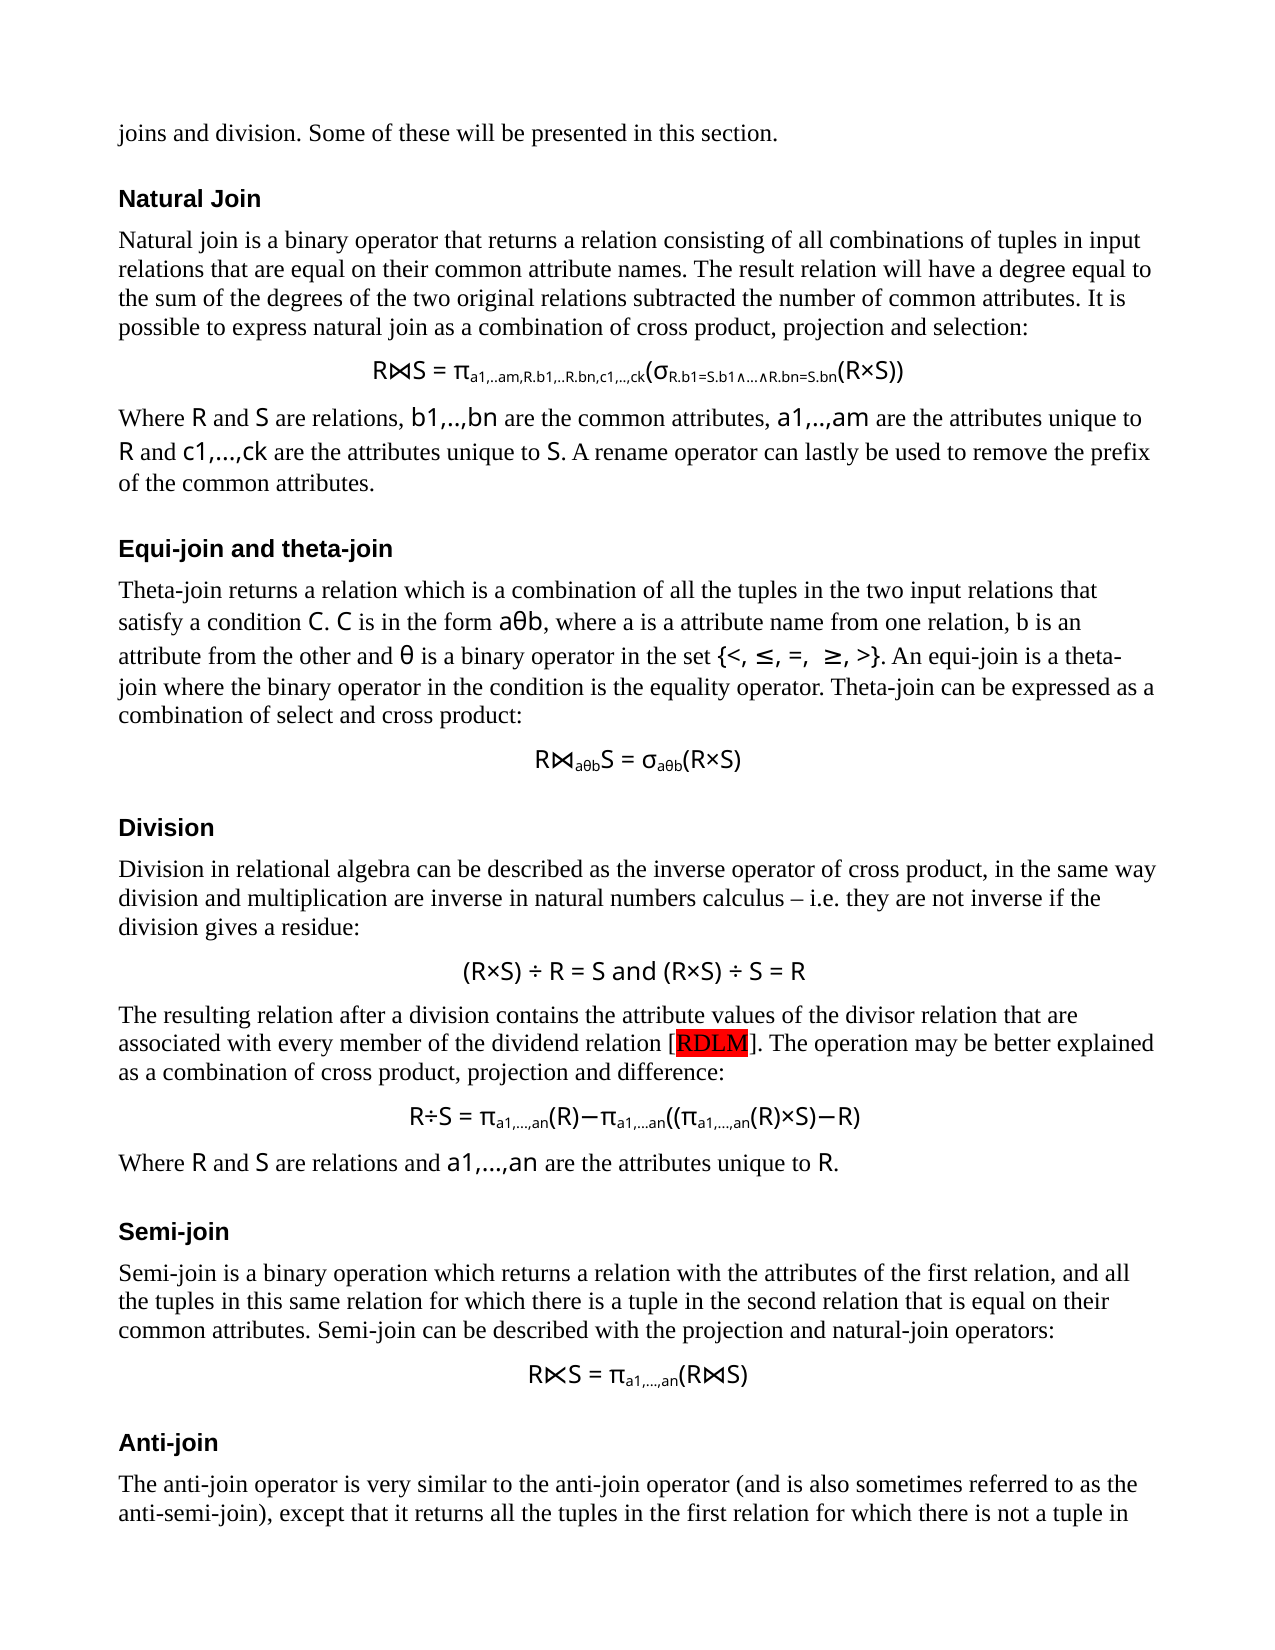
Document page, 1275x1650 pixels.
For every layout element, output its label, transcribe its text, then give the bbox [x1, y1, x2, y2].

text R÷S = πa1,...,an(R)−πa1,...an((πa1,...,an(R)×S)−R) [118, 1098, 1157, 1132]
text (R×S) ÷ R = S and (R×S) ÷ S = R [118, 953, 1157, 987]
subtitle Anti-join [118, 1428, 1157, 1456]
text Division in relational algebra can be described as the inverse operator of cross product, in the same way division and multiplication are inverse in natural numbers calculus – i.e. they are not inverse if the division gives a residue: [118, 854, 1157, 941]
text The resulting relation after a division contains the attribute values of the divisor relation that are associated with every member of the dividend relation [RDLM]. The operation may be better explained as a combination of cross product, projection and difference: [118, 1000, 1157, 1086]
text R⋈S = πa1,..am,R.b1,..R.bn,c1,..,ck(σR.b1=S.b1∧...∧R.bn=S.bn(R×S)) [118, 353, 1157, 387]
text The anti-join operator is very similar to the anti-join operator (and is also sometimes referred to as the anti-semi-join), except that it returns all the tuples in the first relation for which there is not a tuple in [118, 1469, 1157, 1526]
text R⋉S = πa1,...,an(R⋈S) [118, 1356, 1157, 1390]
text Theta-join returns a relation which is a combination of all the tuples in the two input relations that satisfy a condition C. C is in the form aθb, where a is a attribute name from one relation, b is an attribute from the other and θ is a binary operator in the set {<, ≤, =, ≥, >}. An equi-join is a theta-join where the binary operator in the condition is the equality operator. Theta-join can be expressed as a combination of select and cross product: [118, 575, 1157, 729]
text Where R and S are relations and a1,...,an are the attributes unique to R. [118, 1145, 1157, 1179]
text joins and division. Some of these will be presented in this section. [118, 118, 1157, 147]
subtitle Natural Join [118, 184, 1157, 213]
text Natural join is a binary operator that returns a relation consisting of all combinations of tuples in input relations that are equal on their common attribute names. The result relation will have a degree equal to the sum of the degrees of the two original relations subtracted the number of common attributes. It is possible to express natural join as a combination of cross product, projection and selection: [118, 225, 1157, 340]
subtitle Division [118, 813, 1157, 842]
subtitle Equi-join and theta-join [118, 534, 1157, 562]
text Where R and S are relations, b1,..,bn are the common attributes, a1,..,am are the attributes unique to R and c1,...,ck are the attributes unique to S. A rename operator can lastly be used to remove the prefix of the common attributes. [118, 399, 1157, 496]
text Semi-join is a binary operation which returns a relation with the attributes of the first relation, and all the tuples in this same relation for which there is a tuple in the second relation that is equal on their common attributes. Semi-join can be described with the projection and natural-join operators: [118, 1258, 1157, 1344]
subtitle Semi-join [118, 1217, 1157, 1245]
text R⋈aθbS = σaθb(R×S) [118, 742, 1157, 776]
